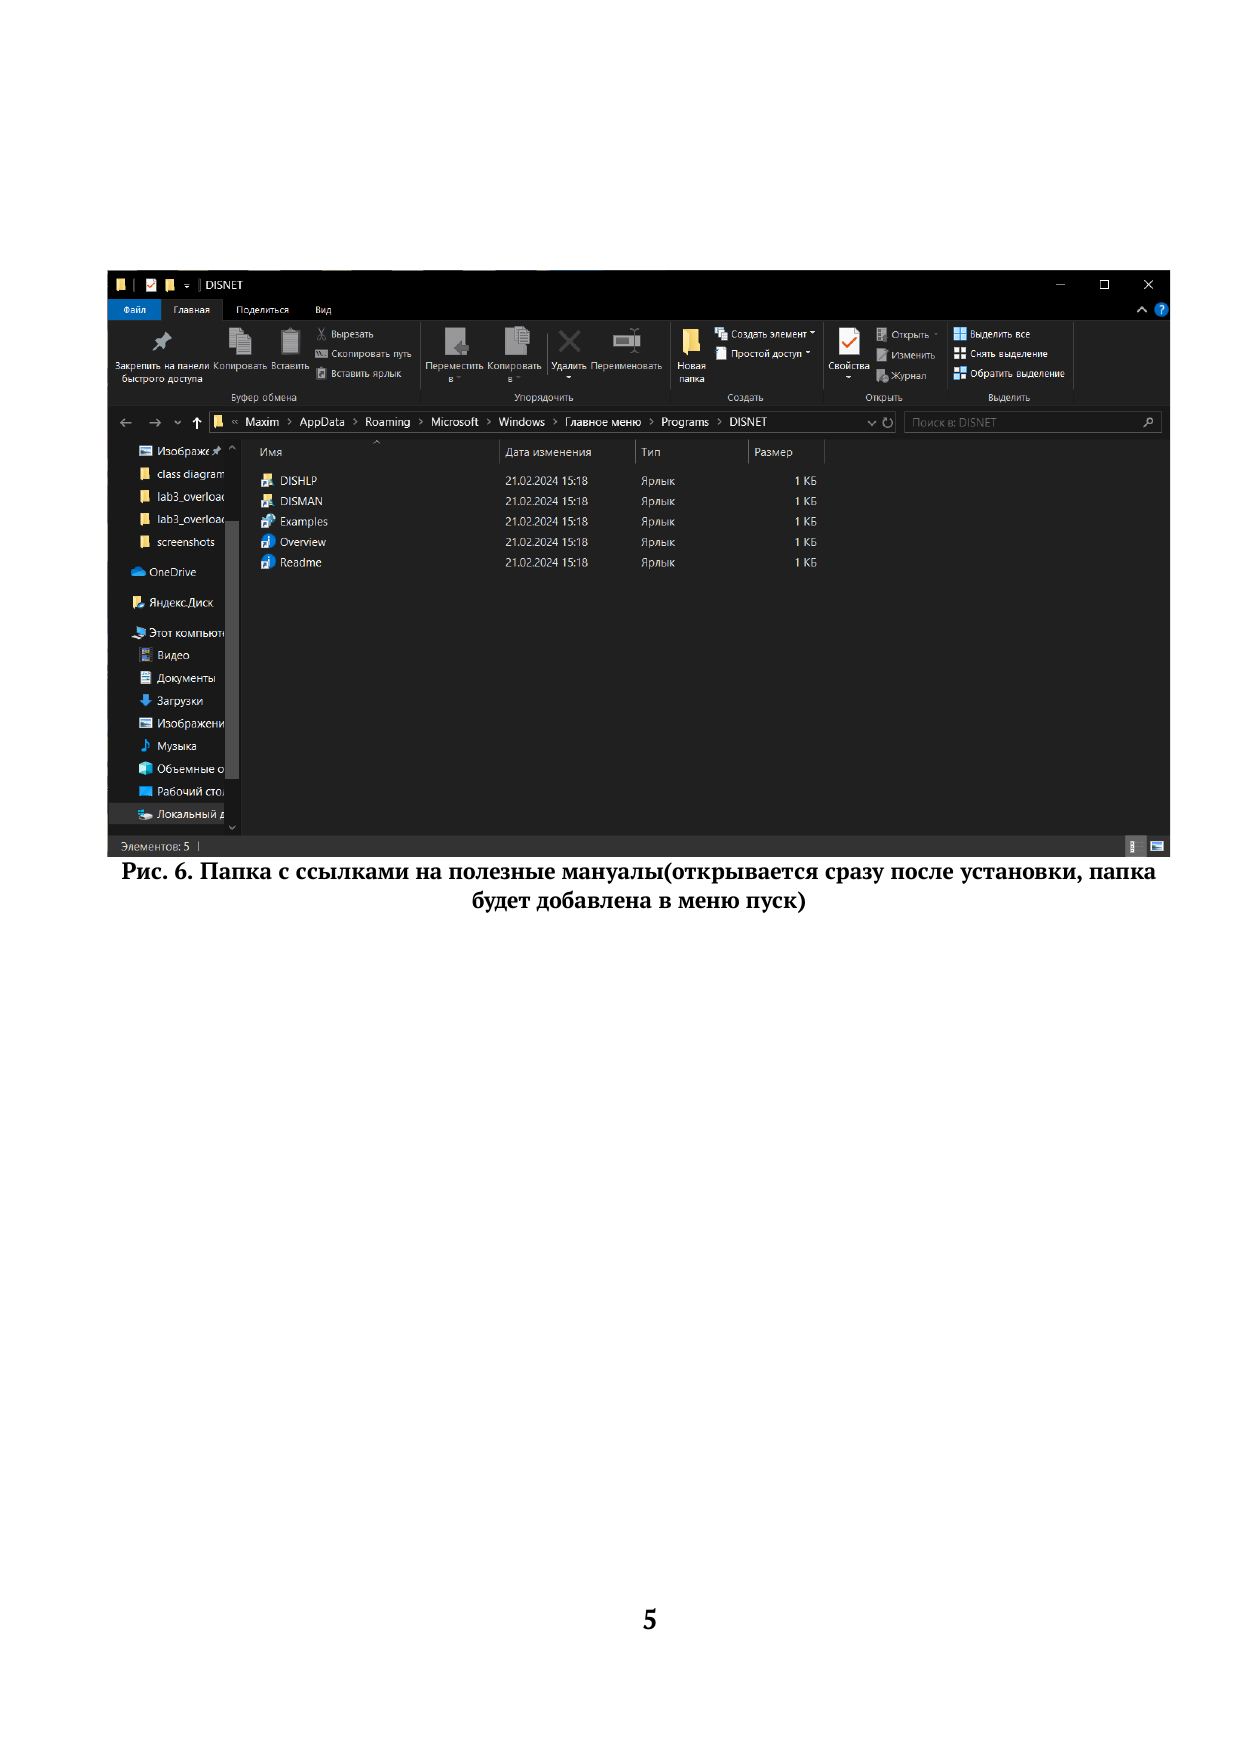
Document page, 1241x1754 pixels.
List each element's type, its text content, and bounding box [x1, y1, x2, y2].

text Рис. 6. Папка с ссылками на полезные мануалы(открывается сразу после установки, папка будет добавлена в меню пуск) [107, 857, 1170, 914]
picture [107, 270, 1171, 857]
